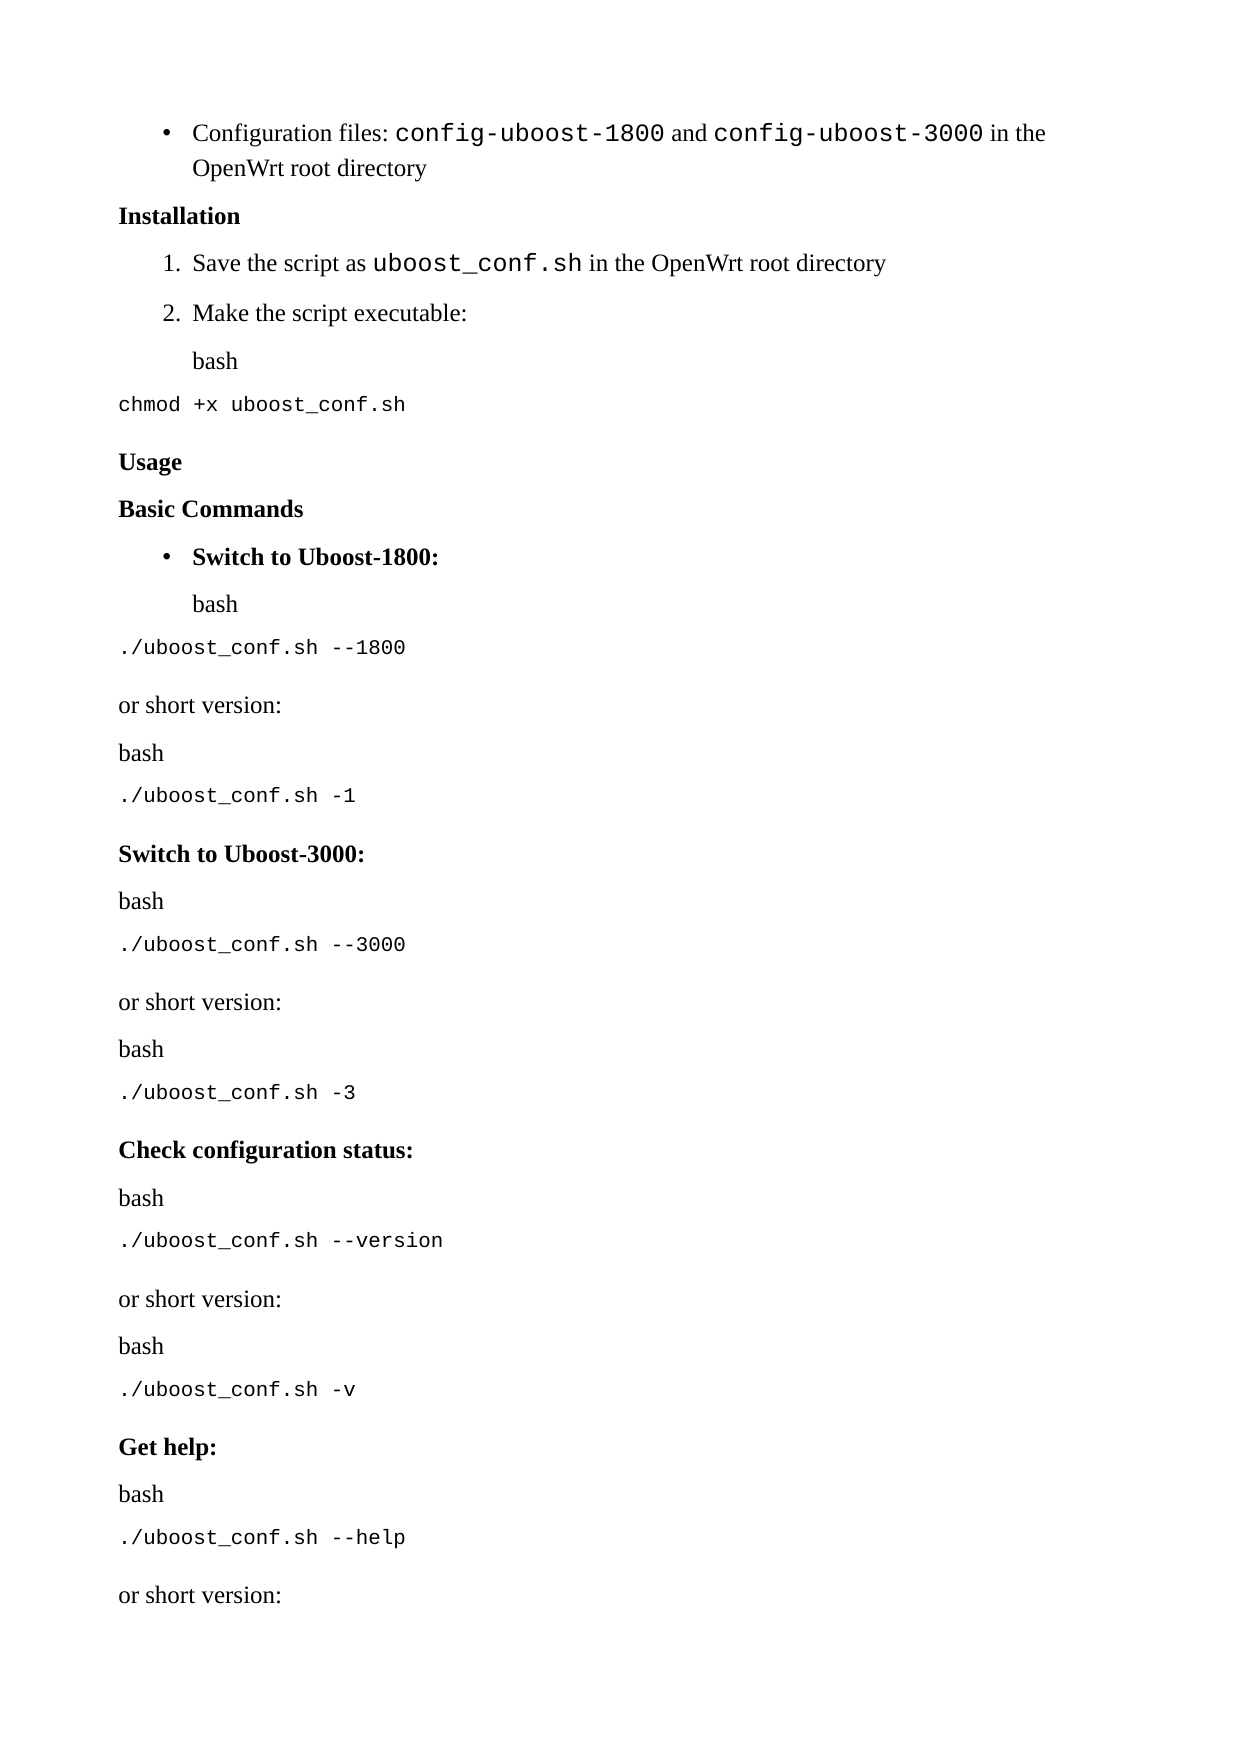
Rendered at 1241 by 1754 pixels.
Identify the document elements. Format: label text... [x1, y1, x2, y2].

list bash [162, 346, 1122, 375]
text bash [118, 1479, 1122, 1508]
text or short version: [118, 690, 1122, 719]
text ./uboost_conf.sh --version [118, 1231, 1122, 1254]
text ./uboost_conf.sh --help [118, 1527, 1122, 1551]
text ./uboost_conf.sh -3 [118, 1082, 1122, 1106]
text ./uboost_conf.sh --3000 [118, 934, 1122, 957]
text ./uboost_conf.sh -v [118, 1379, 1122, 1402]
text ./uboost_conf.sh -1 [118, 786, 1122, 809]
text Check configuration status: [118, 1135, 1122, 1164]
text bash [118, 1183, 1122, 1212]
text bash [118, 1034, 1122, 1063]
text bash [118, 886, 1122, 915]
list Make the script executable: [162, 298, 1122, 327]
text Usage [118, 447, 1122, 476]
text bash [118, 738, 1122, 767]
list Save the script as uboost_conf.sh in the OpenWrt root directory [162, 248, 1122, 279]
list Configuration files: config-uboost-1800 and config-uboost-3000 in the OpenWrt root directory [162, 118, 1122, 182]
text Get help: [118, 1432, 1122, 1461]
text ./uboost_conf.sh --1800 [118, 637, 1122, 661]
text Switch to Uboost-3000: [118, 839, 1122, 867]
text Basic Commands [118, 494, 1122, 523]
text chmod +x uboost_conf.sh [118, 394, 1122, 417]
text or short version: [118, 1284, 1122, 1312]
list bash [162, 589, 1122, 618]
text Installation [118, 201, 1122, 229]
text or short version: [118, 1580, 1122, 1609]
list Switch to Uboost-1800: [162, 542, 1122, 571]
text or short version: [118, 987, 1122, 1016]
text bash [118, 1331, 1122, 1360]
